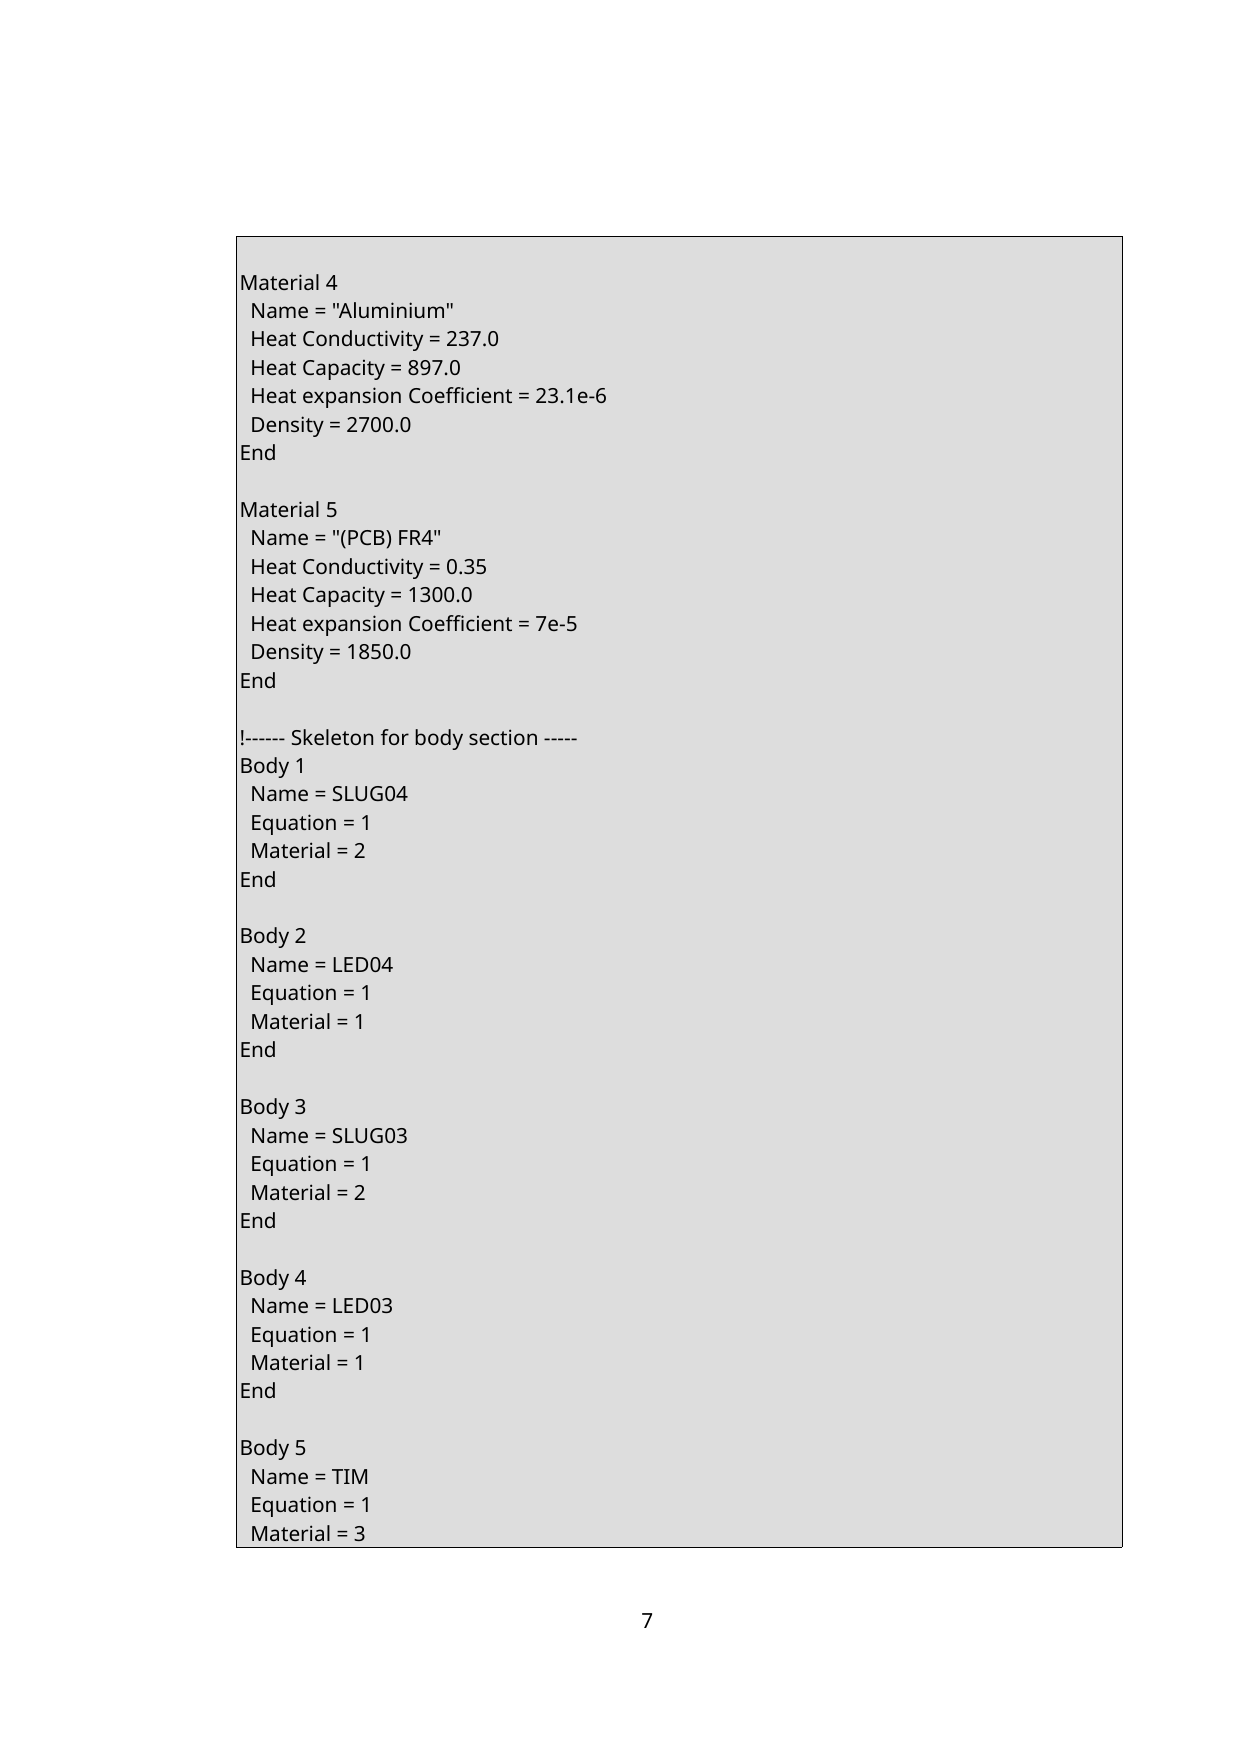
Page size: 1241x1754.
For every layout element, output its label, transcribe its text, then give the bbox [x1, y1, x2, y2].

text Density = 1850.0 [237, 634, 1122, 663]
text Body 5 [237, 1431, 1122, 1459]
text Name = "Aluminium" [237, 293, 1122, 321]
text Heat Capacity = 1300.0 [237, 577, 1122, 606]
text Equation = 1 [237, 1317, 1122, 1345]
text Name = LED03 [237, 1288, 1122, 1317]
text Material = 2 [237, 833, 1122, 862]
text Heat Conductivity = 237.0 [237, 321, 1122, 350]
text Name = LED04 [237, 947, 1122, 976]
text End [237, 1032, 1122, 1061]
text Material 5 [237, 492, 1122, 521]
text End [237, 1374, 1122, 1402]
text Name = TIM [237, 1459, 1122, 1487]
text Material = 1 [237, 1004, 1122, 1032]
text !------ Skeleton for body section ----- [237, 719, 1122, 748]
text Name = "(PCB) FR4" [237, 521, 1122, 549]
text Heat expansion Coefficient = 23.1e-6 [237, 378, 1122, 407]
text End [237, 862, 1122, 890]
text Equation = 1 [237, 805, 1122, 833]
text Heat Capacity = 897.0 [237, 350, 1122, 378]
text Equation = 1 [237, 976, 1122, 1004]
text Material = 1 [237, 1345, 1122, 1374]
text Heat Conductivity = 0.35 [237, 549, 1122, 577]
text Equation = 1 [237, 1487, 1122, 1516]
text End [237, 435, 1122, 464]
text End [237, 663, 1122, 691]
text Body 3 [237, 1089, 1122, 1118]
text Body 2 [237, 919, 1122, 947]
text Body 4 [237, 1260, 1122, 1288]
text Name = SLUG03 [237, 1118, 1122, 1146]
text Material = 3 [237, 1516, 1122, 1547]
text End [237, 1203, 1122, 1231]
text Material = 2 [237, 1174, 1122, 1203]
text Material 4 [237, 264, 1122, 293]
text Name = SLUG04 [237, 776, 1122, 805]
text Body 1 [237, 748, 1122, 776]
text Density = 2700.0 [237, 407, 1122, 435]
text Heat expansion Coefficient = 7e-5 [237, 606, 1122, 634]
text Equation = 1 [237, 1146, 1122, 1174]
